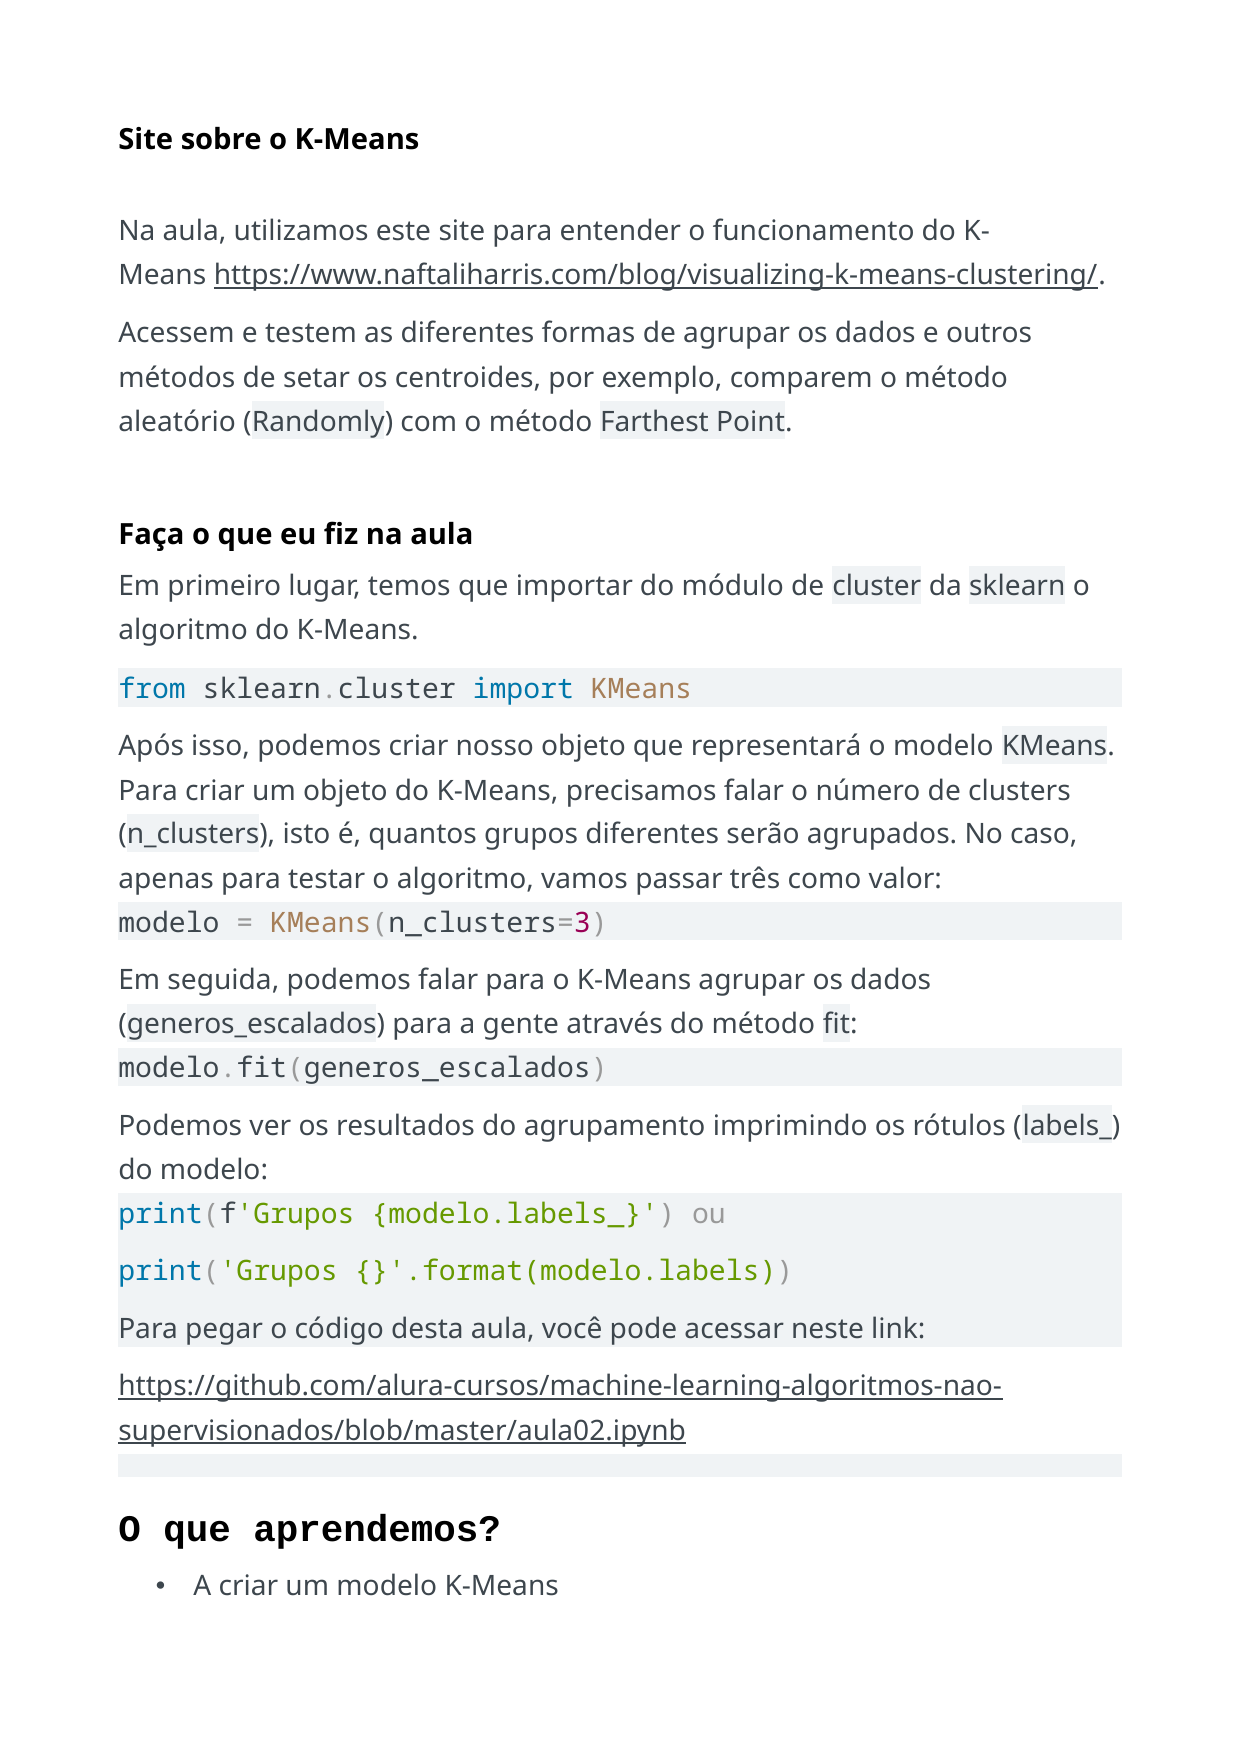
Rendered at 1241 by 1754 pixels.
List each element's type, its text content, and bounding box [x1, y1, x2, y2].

text Na aula, utilizamos este site para entender o funcionamento do K-Means https://www.naftaliharris.com/blog/visualizing-k-means-clustering/. [118, 170, 1122, 292]
text Para pegar o código desta aula, você pode acessar neste link: [118, 1308, 1122, 1347]
subtitle O que aprendemos? [118, 1510, 1122, 1553]
text modelo = KMeans(n_clusters=3) [118, 902, 1122, 940]
text from sklearn.cluster import KMeans [118, 668, 1122, 707]
text Em primeiro lugar, temos que importar do módulo de cluster da sklearn o algoritmo do K-Means. [118, 566, 1122, 648]
text Podemos ver os resultados do agrupamento imprimindo os rótulos (labels_) do modelo: [118, 1105, 1122, 1187]
text print('Grupos {}'.format(modelo.labels)) [118, 1251, 1122, 1289]
text Acessem e testem as diferentes formas de agrupar os dados e outros métodos de setar os centroides, por exemplo, comparem o método aleatório (Randomly) com o método Farthest Point. [118, 313, 1122, 439]
list A criar um modelo K-Means [156, 1565, 1122, 1603]
text https://github.com/alura-cursos/machine-learning-algoritmos-nao-supervisionados/blob/master/aula02.ipynb [118, 1366, 1122, 1448]
subtitle Site sobre o K-Means [118, 118, 1122, 158]
text modelo.fit(generos_escalados) [118, 1048, 1122, 1086]
text Em seguida, podemos falar para o K-Means agrupar os dados (generos_escalados) para a gente através do método fit: [118, 959, 1122, 1042]
text Após isso, podemos criar nosso objeto que representará o modelo KMeans. Para criar um objeto do K-Means, precisamos falar o número de clusters (n_clusters), isto é, quantos grupos diferentes serão agrupados. No caso, apenas para testar o algoritmo, vamos passar três como valor: [118, 726, 1122, 896]
text print(f'Grupos {modelo.labels_}') ou [118, 1193, 1122, 1232]
subtitle Faça o que eu fiz na aula [118, 513, 1122, 553]
